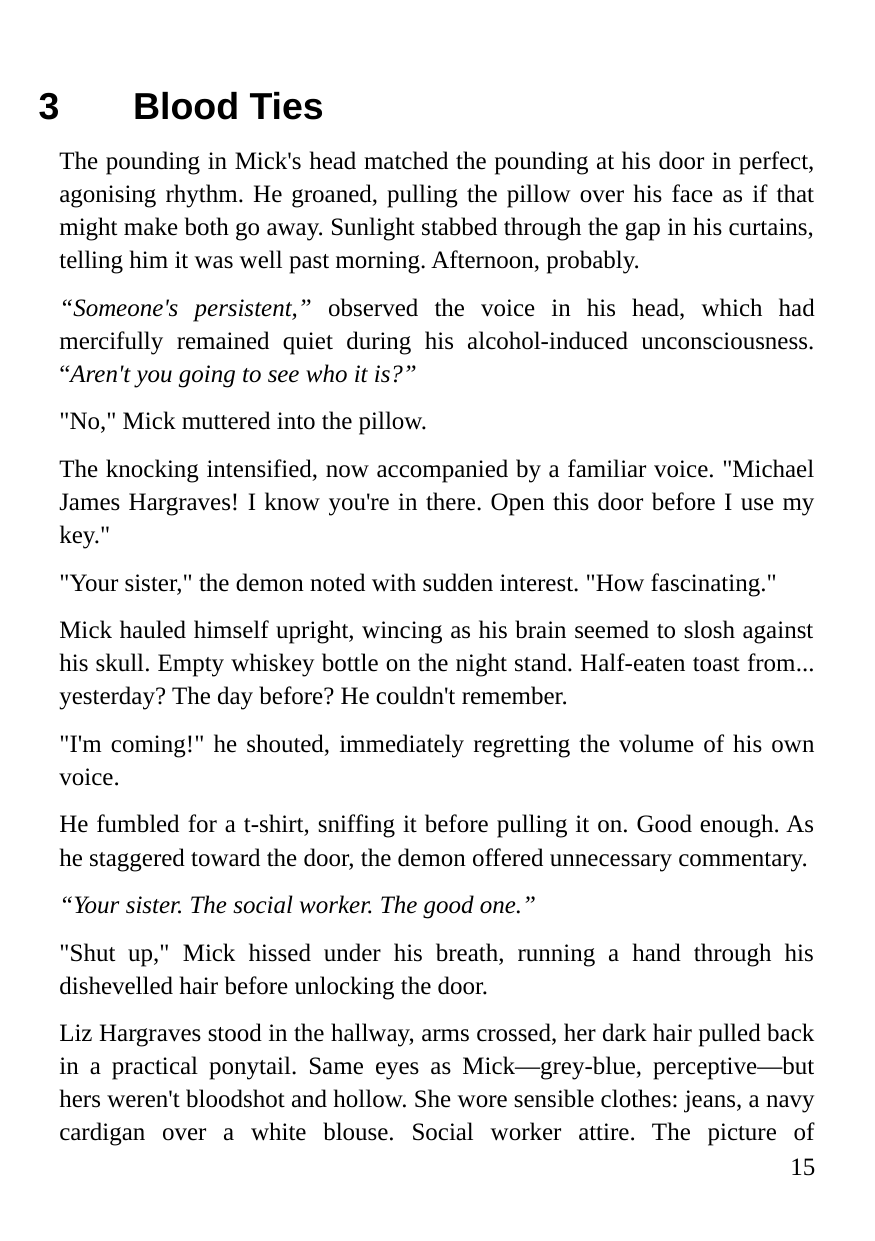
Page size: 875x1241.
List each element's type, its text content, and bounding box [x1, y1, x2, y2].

text “Someone's persistent,” observed the voice in his head, which had mercifully remained quiet during his alcohol-induced unconsciousness. “Aren't you going to see who it is?” [59, 293, 815, 388]
text “Your sister. The social worker. The good one.” [59, 890, 815, 919]
text The pounding in Mick's head matched the pounding at his door in perfect, agonising rhythm. He groaned, pulling the pillow over his face as if that might make both go away. Sunlight stabbed through the gap in his curtains, telling him it was well past morning. Afternoon, probably. [59, 146, 815, 274]
text "Your sister," the demon noted with sudden interest. "How fascinating." [59, 568, 815, 596]
subtitle Blood Ties [59, 84, 815, 127]
text Liz Hargraves stood in the hallway, arms crossed, her dark hair pulled back in a practical ponytail. Same eyes as Mick—grey-blue, perceptive—but hers weren't bloodshot and hollow. She wore sensible clothes: jeans, a navy cardigan over a white blouse. Social worker attire. The picture of [59, 1018, 815, 1146]
text He fumbled for a t-shirt, sniffing it before pulling it on. Good enough. As he staggered toward the door, the demon offered unnecessary commentary. [59, 809, 815, 871]
text Mick hauled himself upright, wincing as his brain seemed to slosh against his skull. Empty whiskey bottle on the night stand. Half-eaten toast from... yesterday? The day before? He couldn't remember. [59, 615, 815, 710]
text "I'm coming!" he shouted, immediately regretting the volume of his own voice. [59, 729, 815, 791]
text "No," Mick muttered into the pillow. [59, 406, 815, 435]
text "Shut up," Mick hissed under his breath, running a hand through his dishevelled hair before unlocking the door. [59, 938, 815, 999]
text The knocking intensified, now accompanied by a familiar voice. "Michael James Hargraves! I know you're in there. Open this door before I use my key." [59, 454, 815, 549]
